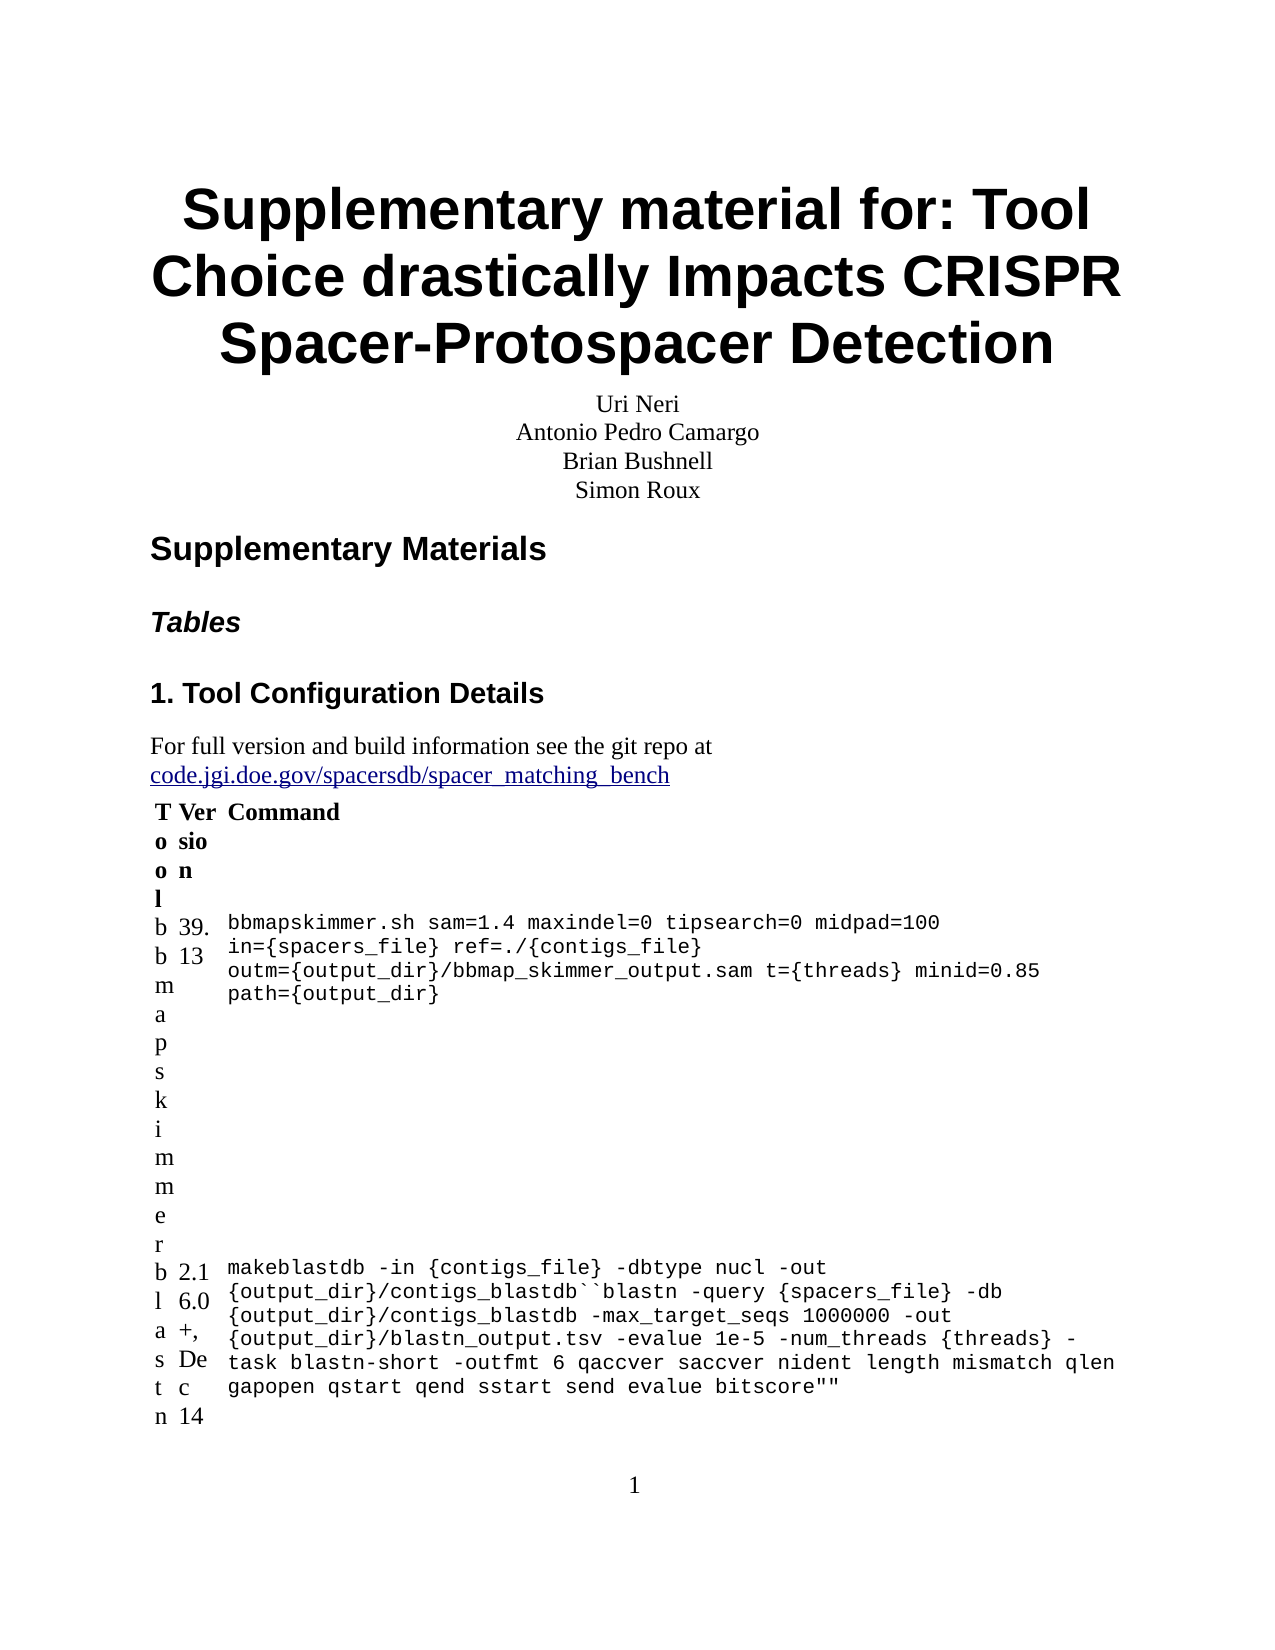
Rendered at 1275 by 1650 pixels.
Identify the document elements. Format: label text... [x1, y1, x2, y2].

subtitle Tables [150, 605, 1125, 638]
table_cell makeblastdb -in {contigs_file} -dbtype nucl -out {output_dir}/contigs_blastdb``blastn -query {spacers_file} -db {output_dir}/contigs_blastdb -max_target_seqs 1000000 -out {output_dir}/blastn_output.tsv -evalue 1e-5 -num_threads {threads} -task blastn-short -outfmt 6 qaccver saccver nident length mismatch qlen gapopen qstart qend sstart send evalue bitscore"" [223, 1258, 1125, 1430]
table_cell 2.16.0+, Dec 14 2024 [174, 1258, 223, 1430]
table_header Command [223, 798, 1125, 912]
text Uri Neri [150, 389, 1125, 417]
text Antonio Pedro Camargo [150, 417, 1125, 446]
subtitle Supplementary Materials [150, 529, 1125, 567]
table_cell bbmapskimmer.sh sam=1.4 maxindel=0 tipsearch=0 midpad=100 in={spacers_file} ref=./{contigs_file} outm={output_dir}/bbmap_skimmer_output.sam t={threads} minid=0.85 path={output_dir} [223, 913, 1125, 1257]
subtitle 1. Tool Configuration Details [150, 676, 1125, 709]
text For full version and build information see the git repo at code.jgi.doe.gov/spacersdb/spacer_matching_bench [150, 731, 1125, 788]
title Supplementary material for: Tool Choice drastically Impacts CRISPR Spacer-Protospacer Detection [150, 175, 1125, 376]
table_cell 39.13 [174, 913, 223, 1257]
table_cell bbmapskimmer [150, 913, 174, 1257]
table_header Tool [150, 798, 174, 912]
table_cell blastn [150, 1258, 174, 1430]
text Simon Roux [150, 475, 1125, 504]
text Brian Bushnell [150, 446, 1125, 475]
table_header Version [174, 798, 223, 912]
